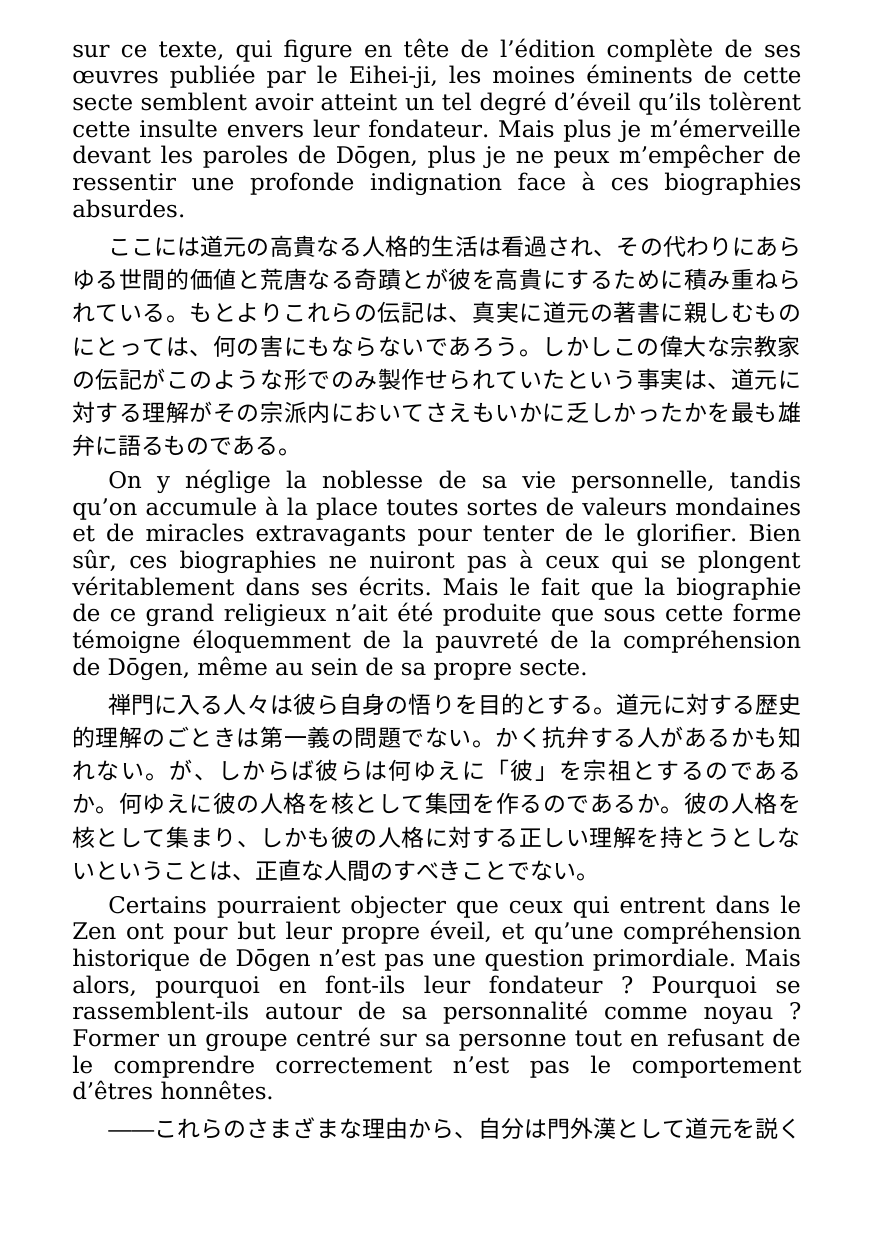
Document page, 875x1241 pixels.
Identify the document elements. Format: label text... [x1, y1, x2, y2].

text ここには道元の高貴なる人格的生活は看過され、その代わりにあらゆる世間的価値と荒唐なる奇蹟とが彼を高貴にするために積み重ねられている。もとよりこれらの伝記は、真実に道元の著書に親しむものにとっては、何の害にもならないであろう。しかしこの偉大な宗教家の伝記がこのような形でのみ製作せられていたという事実は、道元に対する理解がその宗派内においてさえもいかに乏しかったかを最も雄弁に語るものである。 [72, 229, 802, 461]
text 禅門に入る人々は彼ら自身の悟りを目的とする。道元に対する歴史的理解のごときは第一義の問題でない。かく抗弁する人があるかも知れない。が、しからば彼らは何ゆえに「彼」を宗祖とするのであるか。何ゆえに彼の人格を核として集団を作るのであるか。彼の人格を核として集まり、しかも彼の人格に対する正しい理解を持とうとしないということは、正直な人間のすべきことでない。 [72, 686, 802, 886]
text ――これらのさまざまな理由から、自分は門外漢として道元を説く [72, 1111, 802, 1144]
text Certains pourraient objecter que ceux qui entrent dans le Zen ont pour but leur propre éveil, et qu’une compréhension historique de Dōgen n’est pas une question primordiale. Mais alors, pourquoi en font-ils leur fondateur ? Pourquoi se rassemblent-ils autour de sa personnalité comme noyau ? Former un groupe centré sur sa personne tout en refusant de le comprendre correctement n’est pas le comportement d’êtres honnêtes. [72, 892, 802, 1105]
text On y néglige la noblesse de sa vie personnelle, tandis qu’on accumule à la place toutes sortes de valeurs mondaines et de miracles extravagants pour tenter de le glorifier. Bien sûr, ces biographies ne nuiront pas à ceux qui se plongent véritablement dans ses écrits. Mais le fait que la biographie de ce grand religieux n’ait été produite que sous cette forme témoigne éloquemment de la pauvreté de la compréhension de Dōgen, même au sein de sa propre secte. [72, 467, 802, 681]
text sur ce texte, qui figure en tête de l’édition complète de ses œuvres publiée par le Eihei-ji, les moines éminents de cette secte semblent avoir atteint un tel degré d’éveil qu’ils tolèrent cette insulte envers leur fondateur. Mais plus je m’émerveille devant les paroles de Dōgen, plus je ne peux m’empêcher de ressentir une profonde indignation face à ces biographies absurdes. [72, 36, 802, 223]
